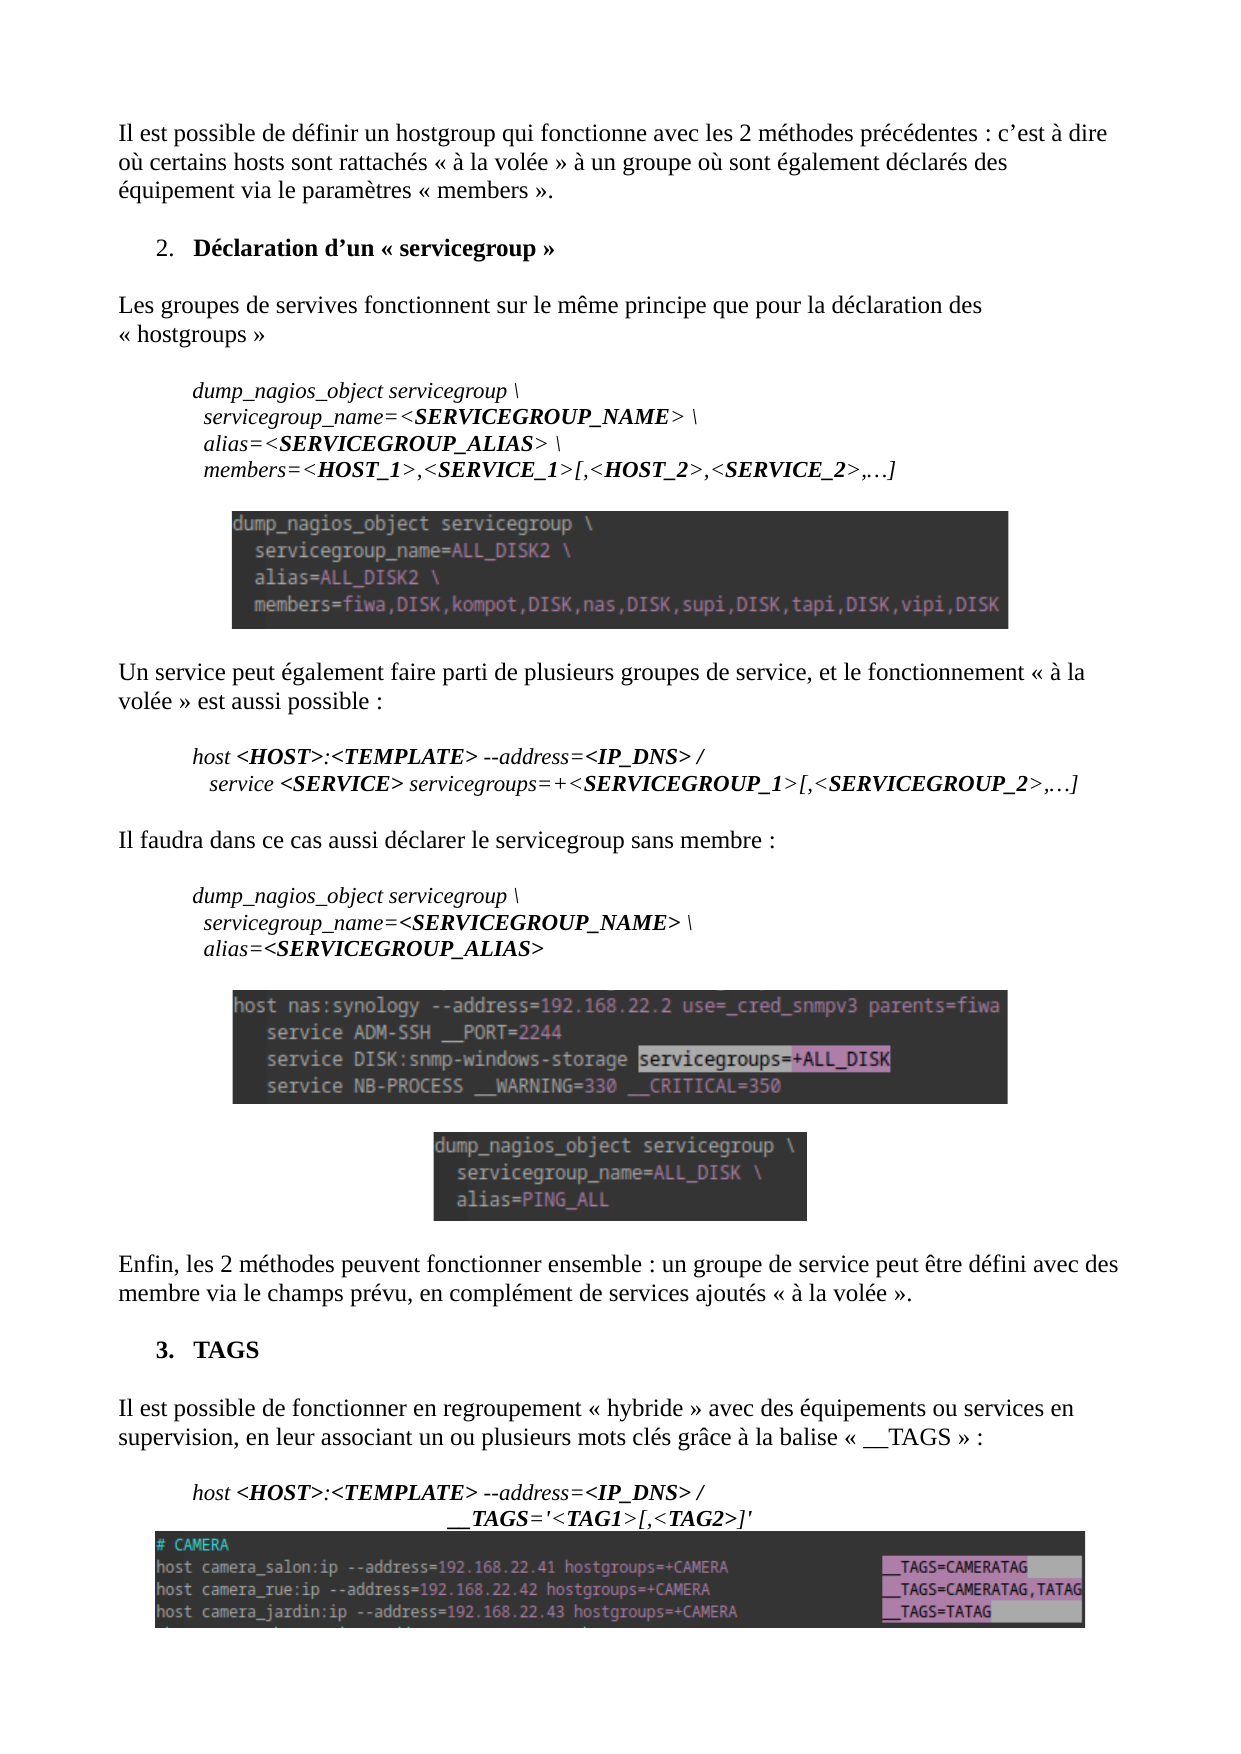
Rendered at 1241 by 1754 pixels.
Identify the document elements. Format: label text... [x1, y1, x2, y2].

text host <HOST>:<TEMPLATE> --address=<IP_DNS> / [192, 743, 1122, 769]
text Enfin, les 2 méthodes peuvent fonctionner ensemble : un groupe de service peut être défini avec des membre via le champs prévu, en complément de services ajoutés « à la volée ». [118, 1249, 1122, 1307]
list TAGS [156, 1335, 1122, 1364]
text servicegroup_name=<SERVICEGROUP_NAME> \ [192, 403, 1122, 429]
text Il faudra dans ce cas aussi déclarer le servicegroup sans membre : [118, 825, 1122, 853]
picture [155, 1531, 1086, 1628]
text alias=<SERVICEGROUP_ALIAS> \ [192, 429, 1122, 456]
picture [433, 1132, 807, 1221]
text Les groupes de servives fonctionnent sur le même principe que pour la déclaration des « hostgroups » [118, 291, 1122, 348]
text Un service peut également faire parti de plusieurs groupes de service, et le fonctionnement « à la volée » est aussi possible : [118, 657, 1122, 714]
text Il est possible de définir un hostgroup qui fonctionne avec les 2 méthodes précédentes : c’est à dire où certains hosts sont rattachés « à la volée » à un groupe où sont également déclarés des équipement via le paramètres « members ». [118, 118, 1122, 204]
picture [232, 990, 1008, 1104]
text service <SERVICE> servicegroups=+<SERVICEGROUP_1>[,<SERVICEGROUP_2>,…] [192, 769, 1122, 796]
text Il est possible de fonctionner en regroupement « hybride » avec des équipements ou services en supervision, en leur associant un ou plusieurs mots clés grâce à la balise « __TAGS » : [118, 1393, 1122, 1450]
text dump_nagios_object servicegroup \ [192, 377, 1122, 403]
text servicegroup_name=<SERVICEGROUP_NAME> \ [192, 908, 1122, 935]
text __TAGS='<TAG1>[,<TAG2>]' [192, 1505, 1122, 1532]
text host <HOST>:<TEMPLATE> --address=<IP_DNS> / [192, 1479, 1122, 1505]
list Déclaration d’un « servicegroup » [156, 233, 1122, 262]
text members=<HOST_1>,<SERVICE_1>[,<HOST_2>,<SERVICE_2>,…] [192, 456, 1122, 482]
text alias=<SERVICEGROUP_ALIAS> [192, 935, 1122, 961]
text dump_nagios_object servicegroup \ [192, 882, 1122, 908]
picture [231, 511, 1009, 629]
